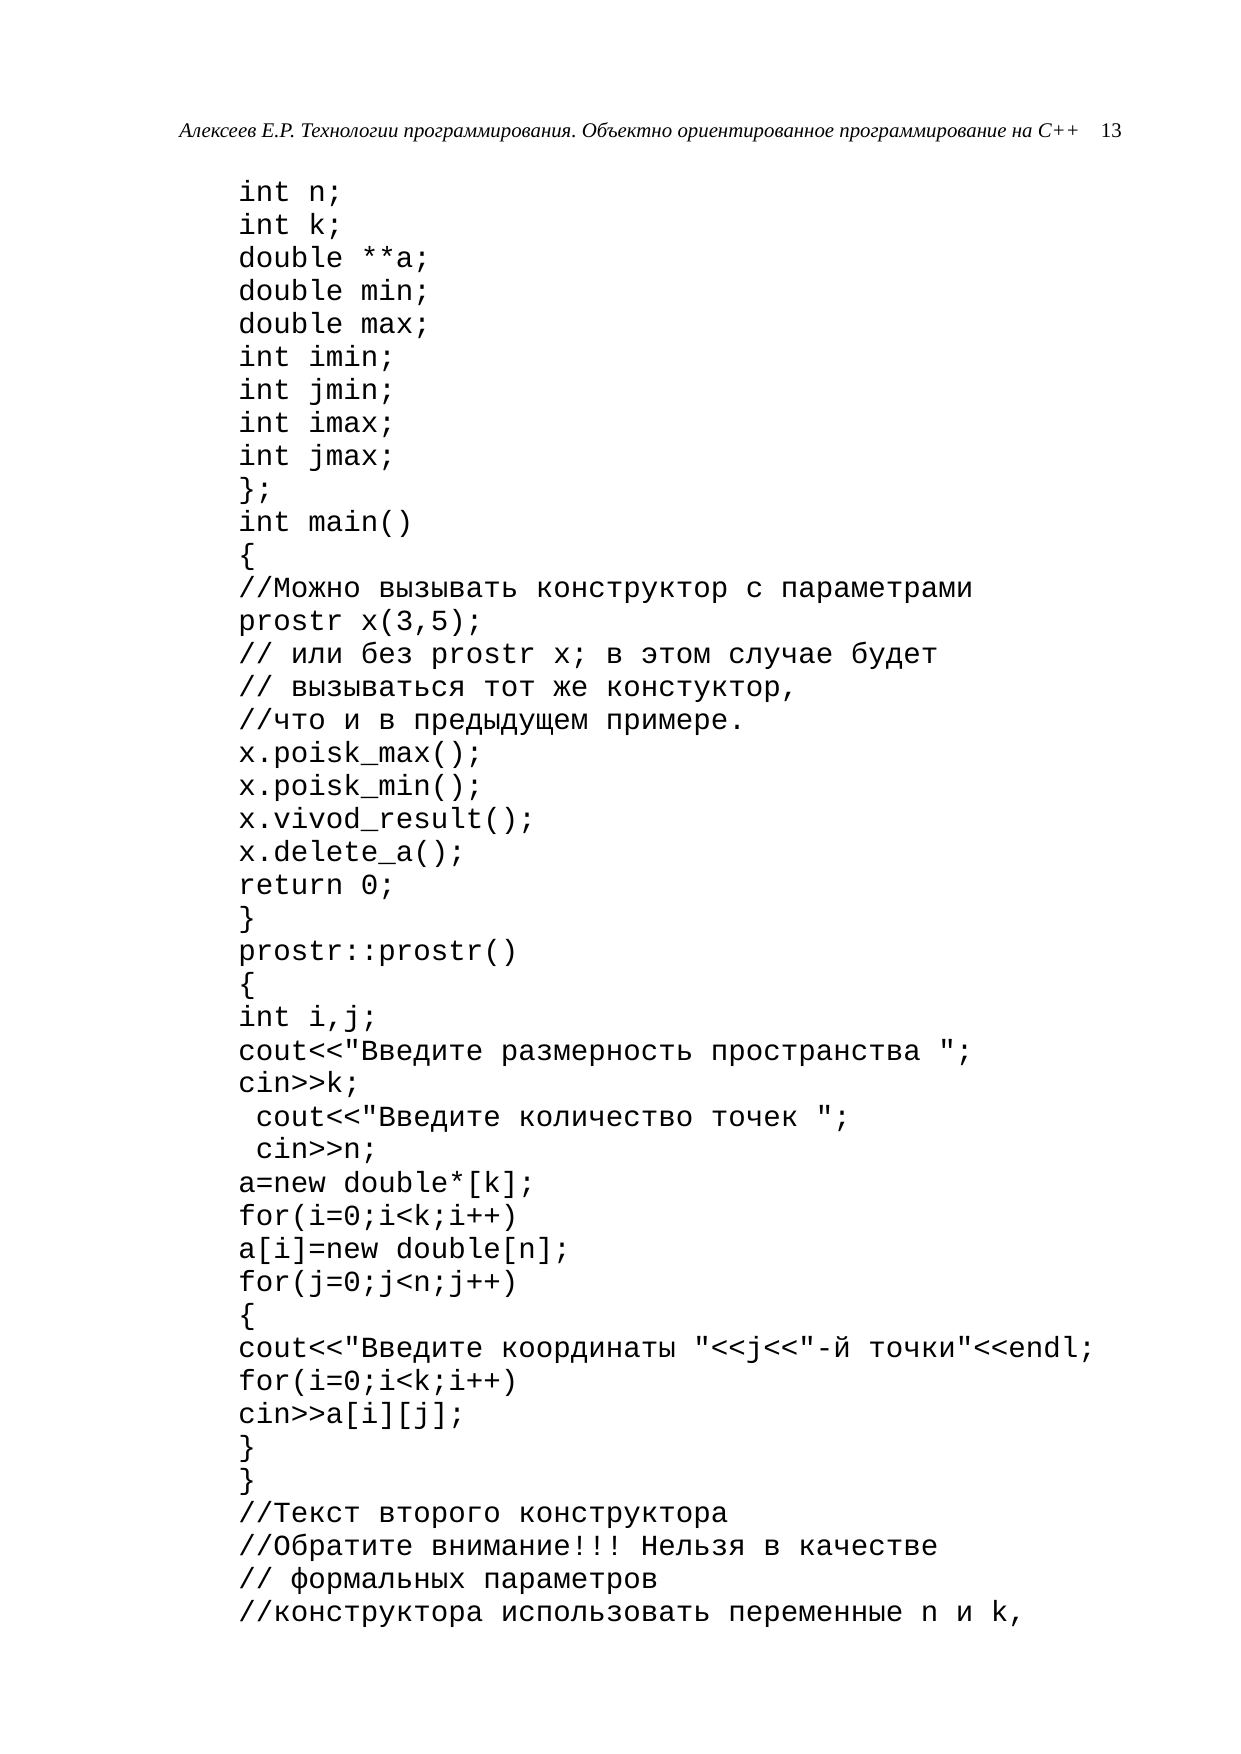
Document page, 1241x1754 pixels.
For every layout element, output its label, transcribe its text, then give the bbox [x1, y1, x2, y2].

text cin>>n; [238, 1135, 1121, 1168]
text }; [238, 474, 1121, 507]
text x.delete_a(); [238, 837, 1121, 871]
text cin>>k; [238, 1069, 1121, 1102]
text } [238, 903, 1121, 937]
text // или без prostr x; в этом случае будет [238, 639, 1121, 672]
text //Можно вызывать конструктор с параметрами [238, 573, 1121, 606]
text int i,j; [238, 1003, 1121, 1036]
text x.poisk_max(); [238, 738, 1121, 771]
text a[i]=new double[n]; [238, 1234, 1121, 1267]
text int imax; [238, 408, 1121, 441]
text x.vivod_result(); [238, 804, 1121, 837]
text { [238, 969, 1121, 1003]
text //что и в предыдущем примере. [238, 705, 1121, 738]
text cout<<"Введите количество точек "; [238, 1102, 1121, 1135]
text int jmax; [238, 441, 1121, 474]
text //Обратите внимание!!! Нельзя в качестве [238, 1531, 1121, 1564]
text for(i=0;i<k;i++) [238, 1201, 1121, 1234]
text int imin; [238, 342, 1121, 375]
text x.poisk_min(); [238, 771, 1121, 804]
text prostr::prostr() [238, 937, 1121, 969]
text { [238, 1300, 1121, 1333]
text //конструктора использовать переменные n и k, [238, 1597, 1121, 1630]
text double max; [238, 309, 1121, 342]
text // формальных параметров [238, 1564, 1121, 1597]
text //Текст второго конструктора [238, 1498, 1121, 1531]
text return 0; [238, 871, 1121, 903]
text prostr x(3,5); [238, 606, 1121, 639]
text cin>>a[i][j]; [238, 1399, 1121, 1432]
text double **a; [238, 243, 1121, 276]
text cout<<"Введите координаты "<<j<<"-й точки"<<endl; [238, 1333, 1121, 1366]
text int main() [238, 507, 1121, 540]
text int k; [238, 210, 1121, 243]
text { [238, 540, 1121, 573]
text for(i=0;i<k;i++) [238, 1366, 1121, 1399]
text int n; [238, 177, 1121, 210]
text a=new double*[k]; [238, 1168, 1121, 1201]
text } [238, 1432, 1121, 1465]
text cout<<"Введите размерность пространства "; [238, 1036, 1121, 1069]
text int jmin; [238, 375, 1121, 408]
text } [238, 1465, 1121, 1498]
text // вызываться тот же констуктор, [238, 672, 1121, 705]
text double min; [238, 276, 1121, 309]
text for(j=0;j<n;j++) [238, 1267, 1121, 1300]
